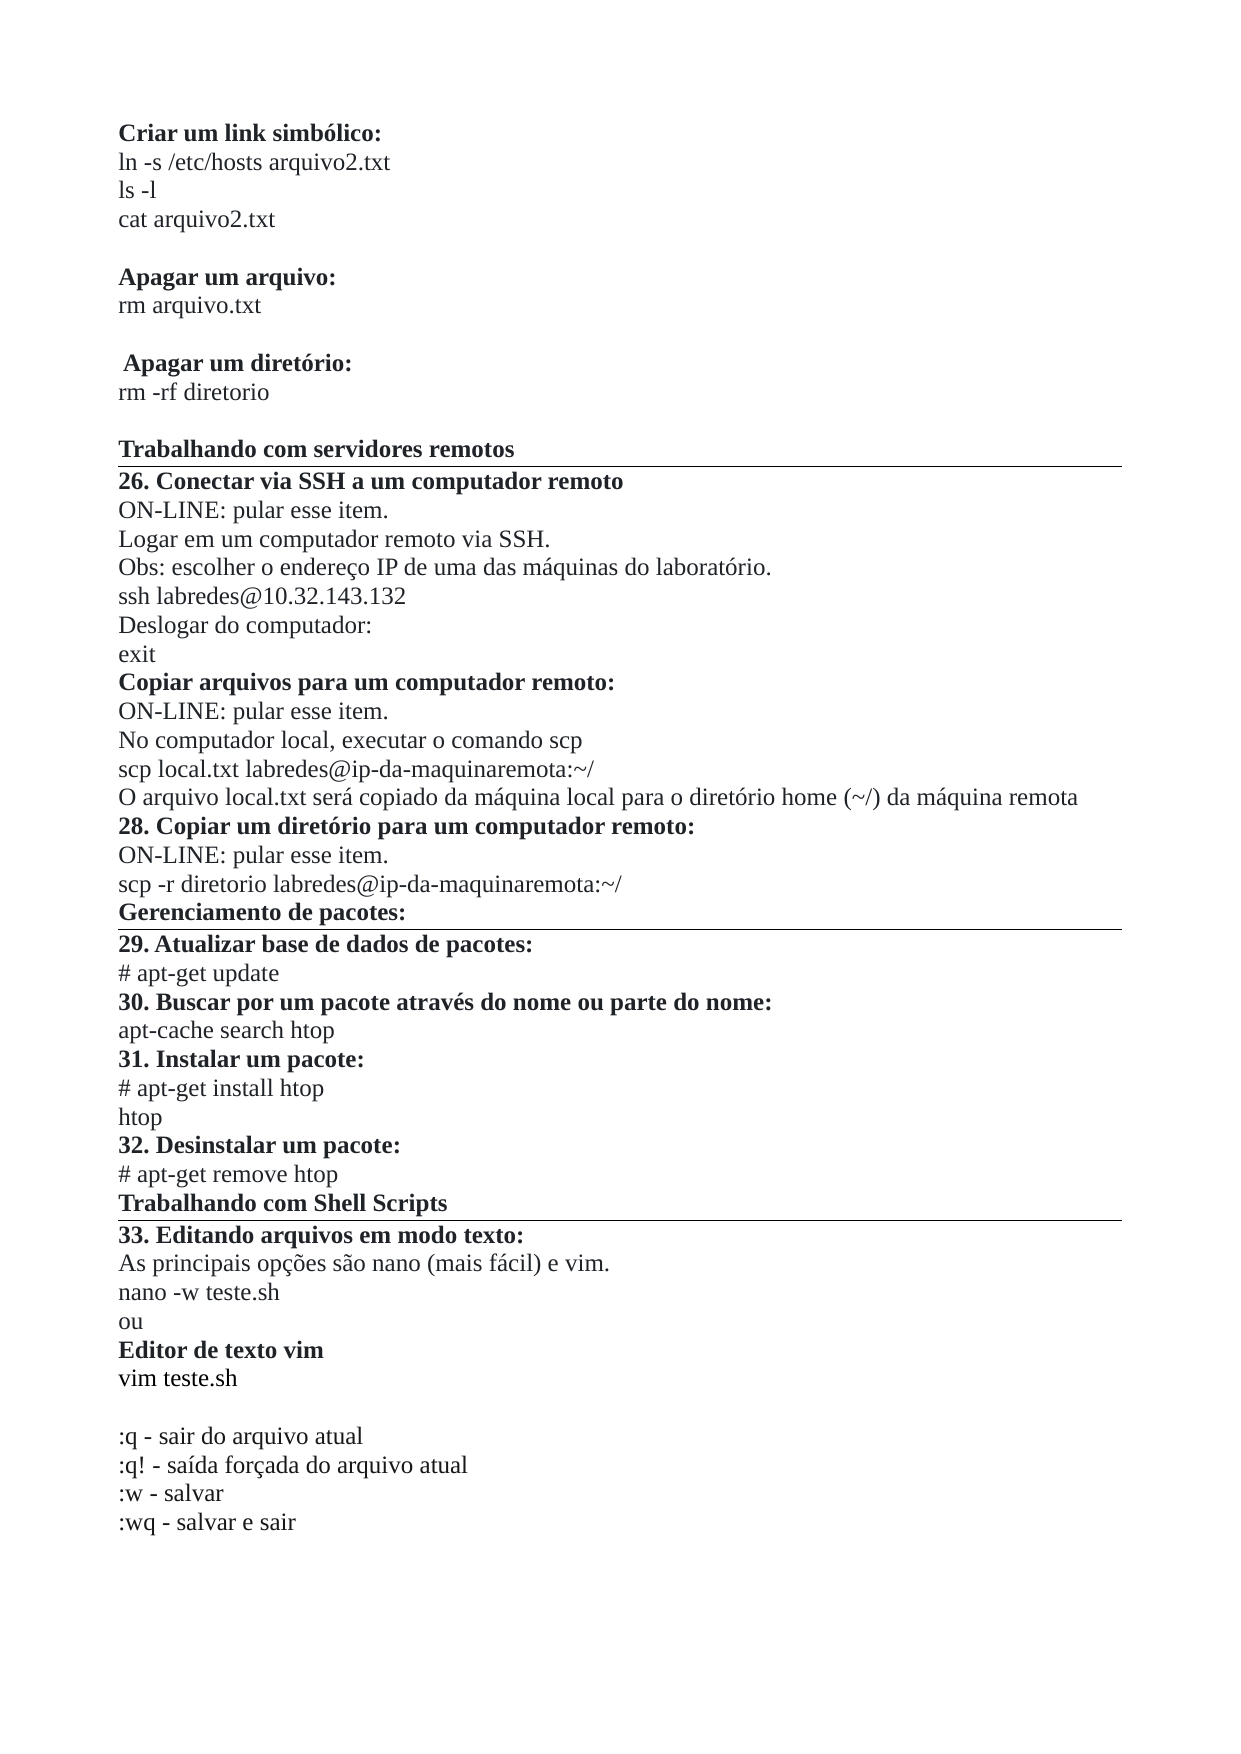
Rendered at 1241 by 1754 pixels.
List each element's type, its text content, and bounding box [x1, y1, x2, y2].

text apt-cache search htop [118, 1015, 1122, 1044]
text ON-LINE: pular esse item. [118, 495, 1122, 524]
subtitle Gerenciamento de pacotes: [118, 897, 1122, 929]
text ON-LINE: pular esse item. [118, 840, 1122, 869]
subtitle Criar um link simbólico: [118, 118, 1122, 147]
subtitle 32. Desinstalar um pacote: [118, 1130, 1122, 1159]
text # apt-get install htop [118, 1073, 1122, 1102]
text Obs: escolher o endereço IP de uma das máquinas do laboratório. [118, 552, 1122, 581]
text htop [118, 1102, 1122, 1130]
text ssh labredes@10.32.143.132 [118, 581, 1122, 610]
text cat arquivo2.txt [118, 204, 1122, 233]
subtitle 30. Buscar por um pacote através do nome ou parte do nome: [118, 987, 1122, 1015]
text :q - sair do arquivo atual [118, 1421, 1122, 1450]
subtitle 33. Editando arquivos em modo texto: [118, 1221, 1122, 1248]
text As principais opções são nano (mais fácil) e vim. [118, 1248, 1122, 1277]
subtitle Trabalhando com servidores remotos [118, 434, 1122, 466]
subtitle 26. Conectar via SSH a um computador remoto [118, 467, 1122, 495]
subtitle Trabalhando com Shell Scripts [118, 1188, 1122, 1220]
subtitle Apagar um arquivo: [118, 262, 1122, 291]
text No computador local, executar o comando scp [118, 725, 1122, 754]
subtitle 31. Instalar um pacote: [118, 1044, 1122, 1073]
text ON-LINE: pular esse item. [118, 696, 1122, 725]
text vim teste.sh [118, 1363, 1122, 1392]
text :wq - salvar e sair [118, 1507, 1122, 1536]
text exit [118, 639, 1122, 667]
text rm -rf diretorio [118, 377, 1122, 406]
subtitle Apagar um diretório: [118, 348, 1122, 377]
text # apt-get remove htop [118, 1159, 1122, 1188]
text Deslogar do computador: [118, 610, 1122, 639]
subtitle Copiar arquivos para um computador remoto: [118, 667, 1122, 696]
text ls -l [118, 176, 1122, 204]
text # apt-get update [118, 958, 1122, 987]
text scp local.txt labredes@ip-da-maquinaremota:~/ [118, 754, 1122, 782]
text :q! - saída forçada do arquivo atual [118, 1450, 1122, 1478]
subtitle 28. Copiar um diretório para um computador remoto: [118, 811, 1122, 840]
text Editor de texto vim [118, 1335, 1122, 1363]
text nano -w teste.sh [118, 1277, 1122, 1306]
subtitle 29. Atualizar base de dados de pacotes: [118, 930, 1122, 958]
text ou [118, 1306, 1122, 1335]
text Logar em um computador remoto via SSH. [118, 524, 1122, 552]
text ln -s /etc/hosts arquivo2.txt [118, 147, 1122, 176]
text rm arquivo.txt [118, 291, 1122, 319]
text scp -r diretorio labredes@ip-da-maquinaremota:~/ [118, 869, 1122, 897]
text :w - salvar [118, 1478, 1122, 1507]
text O arquivo local.txt será copiado da máquina local para o diretório home (~/) da máquina remota [118, 782, 1122, 811]
